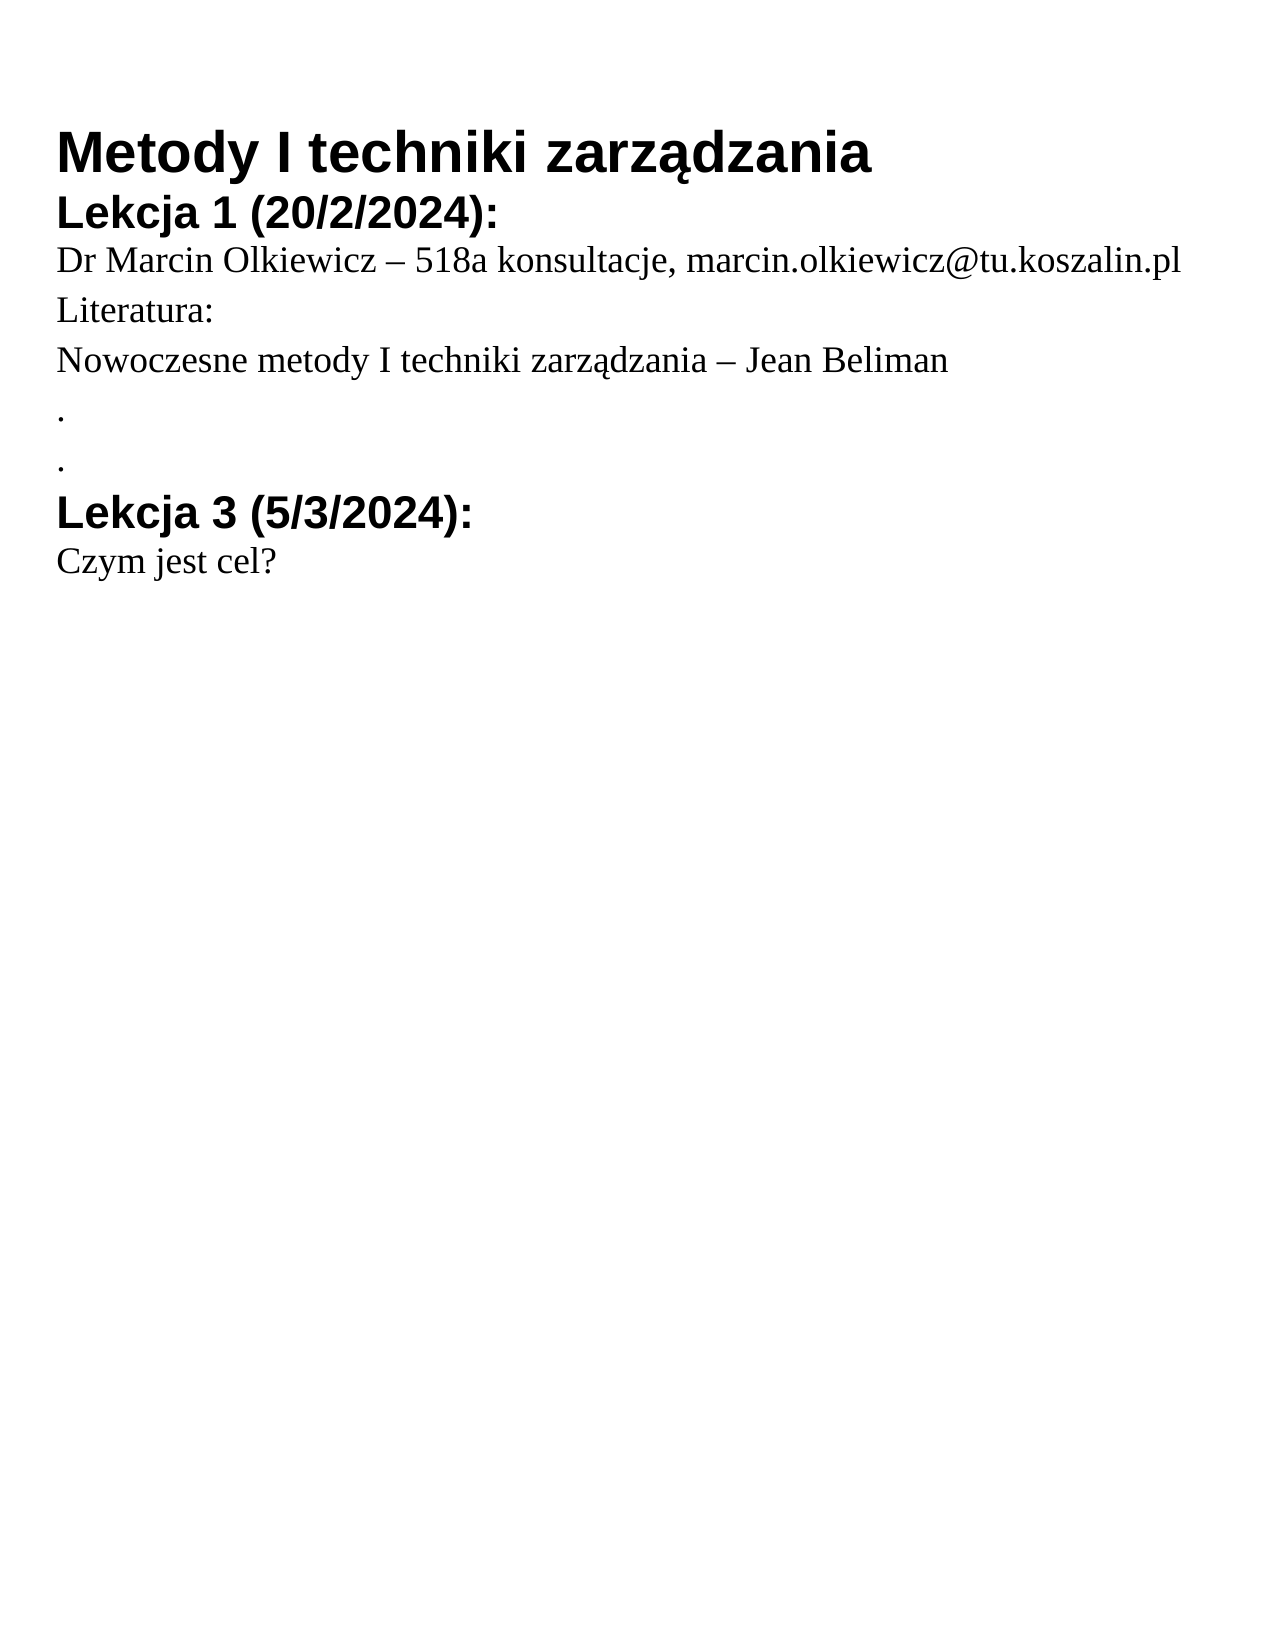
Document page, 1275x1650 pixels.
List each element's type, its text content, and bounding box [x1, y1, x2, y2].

text . [56, 387, 1227, 430]
text Literatura: [56, 287, 1227, 331]
text Dr Marcin Olkiewicz – 518a konsultacje, marcin.olkiewicz@tu.koszalin.pl [56, 238, 1227, 281]
title Metody I techniki zarządzania [56, 118, 1227, 185]
text Czym jest cel? [56, 538, 1227, 582]
text Nowoczesne metody I techniki zarządzania – Jean Beliman [56, 337, 1227, 380]
subtitle Lekcja 3 (5/3/2024): [56, 486, 1227, 538]
text . [56, 436, 1227, 479]
subtitle Lekcja 1 (20/2/2024): [56, 185, 1227, 238]
